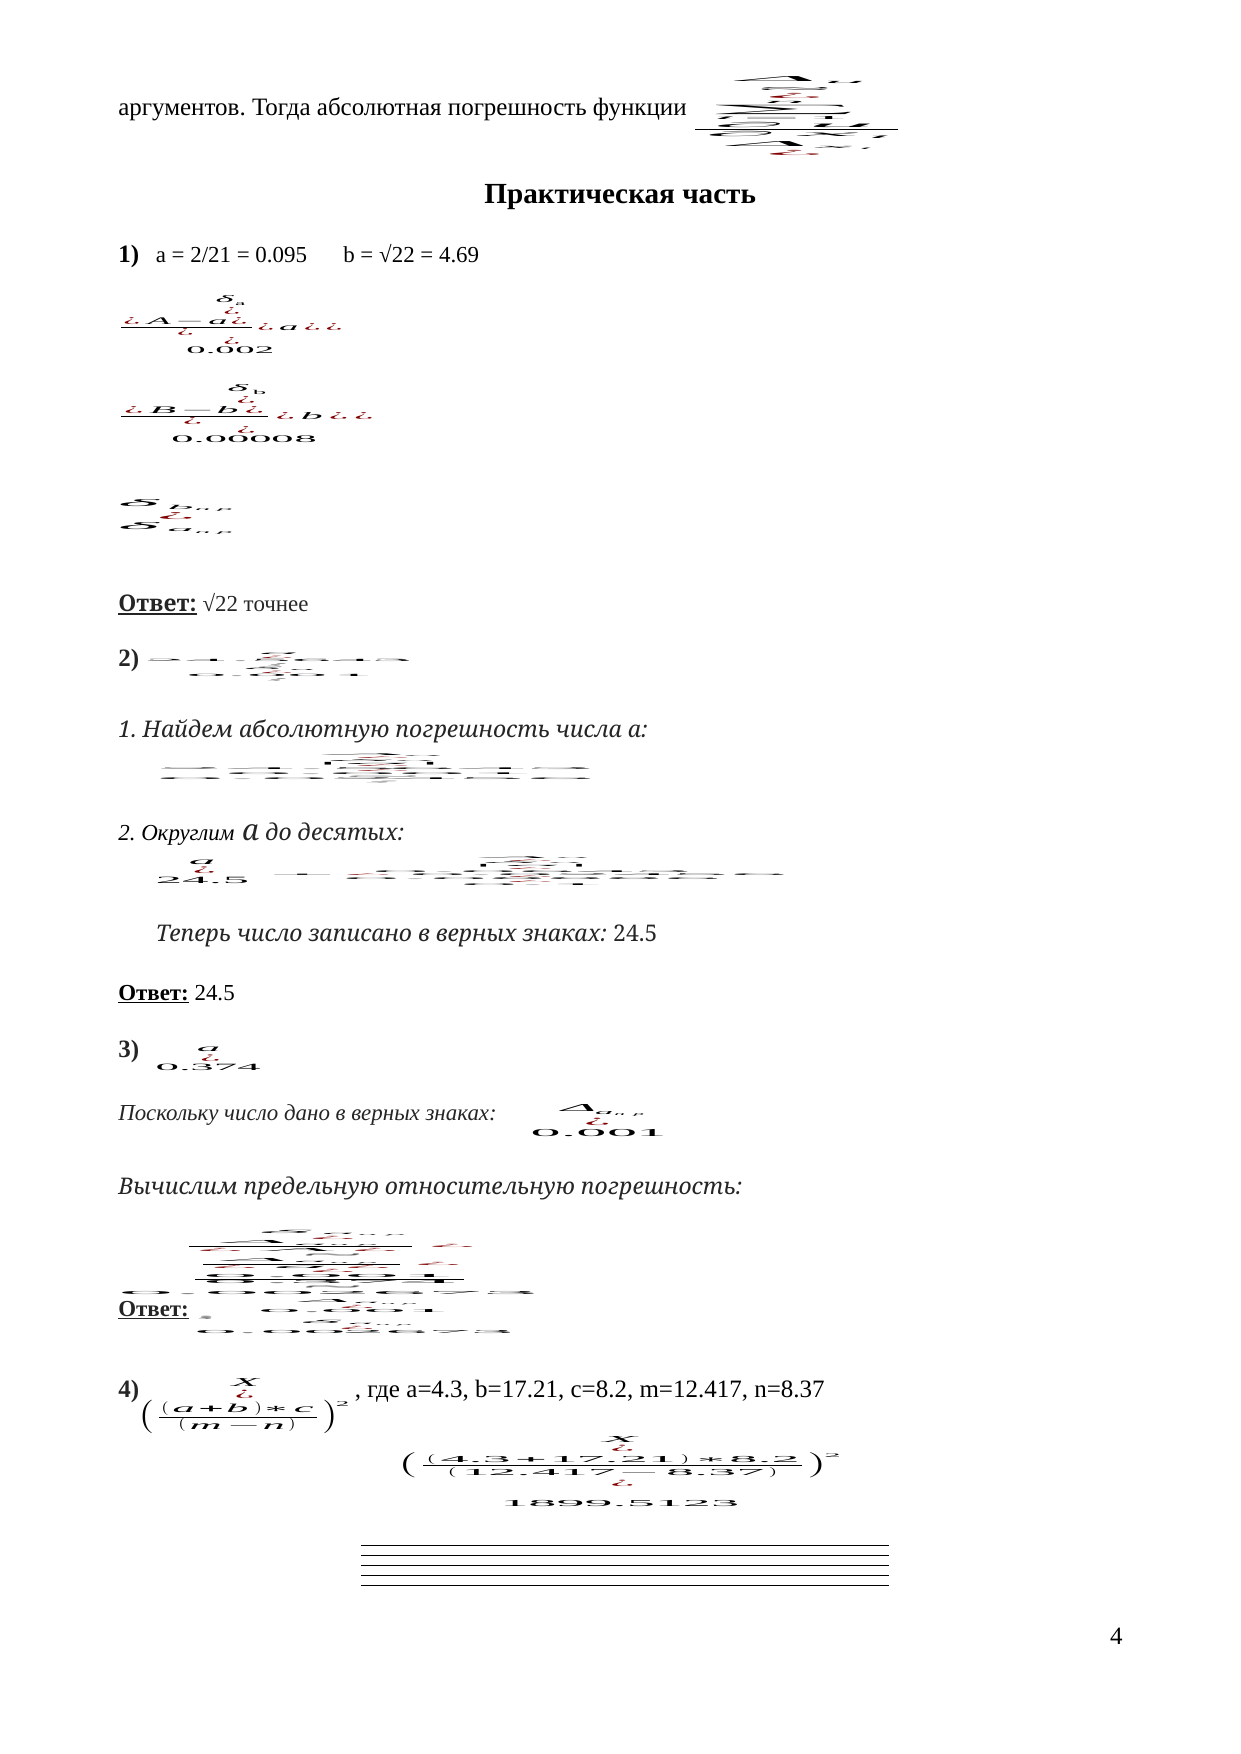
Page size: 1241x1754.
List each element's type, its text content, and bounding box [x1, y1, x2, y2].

text Ответ: 24.5 [118, 979, 1122, 1006]
text 2. Округлим a до десятых: [118, 809, 1122, 849]
text Ответ: [118, 1295, 1122, 1334]
text Поскольку число дано в верных знаках: [118, 1099, 1122, 1138]
text 3) [118, 1034, 1122, 1073]
text Ответ: √22 точнее [118, 587, 1122, 618]
text 2) [118, 643, 1122, 681]
text 4) , где a=4.3, b=17.21, c=8.2, m=12.417, n=8.37 [118, 1361, 1122, 1434]
text Пусть для функцииизвестны— абсолютные погрешности аргументов. Тогда абсолютная погрешность функции [118, 75, 1122, 156]
text 1) a = 2/21 = 0.095 b = √22 = 4.69 [118, 239, 1122, 268]
text Теперь число записано в верных знаках: 24.5 [118, 917, 1122, 948]
text Вычислим предельную относительную погрешность: [118, 1169, 1122, 1201]
text 1. Найдем абсолютную погрешность числа a: [118, 713, 1122, 744]
text Практическая часть [118, 177, 1122, 210]
